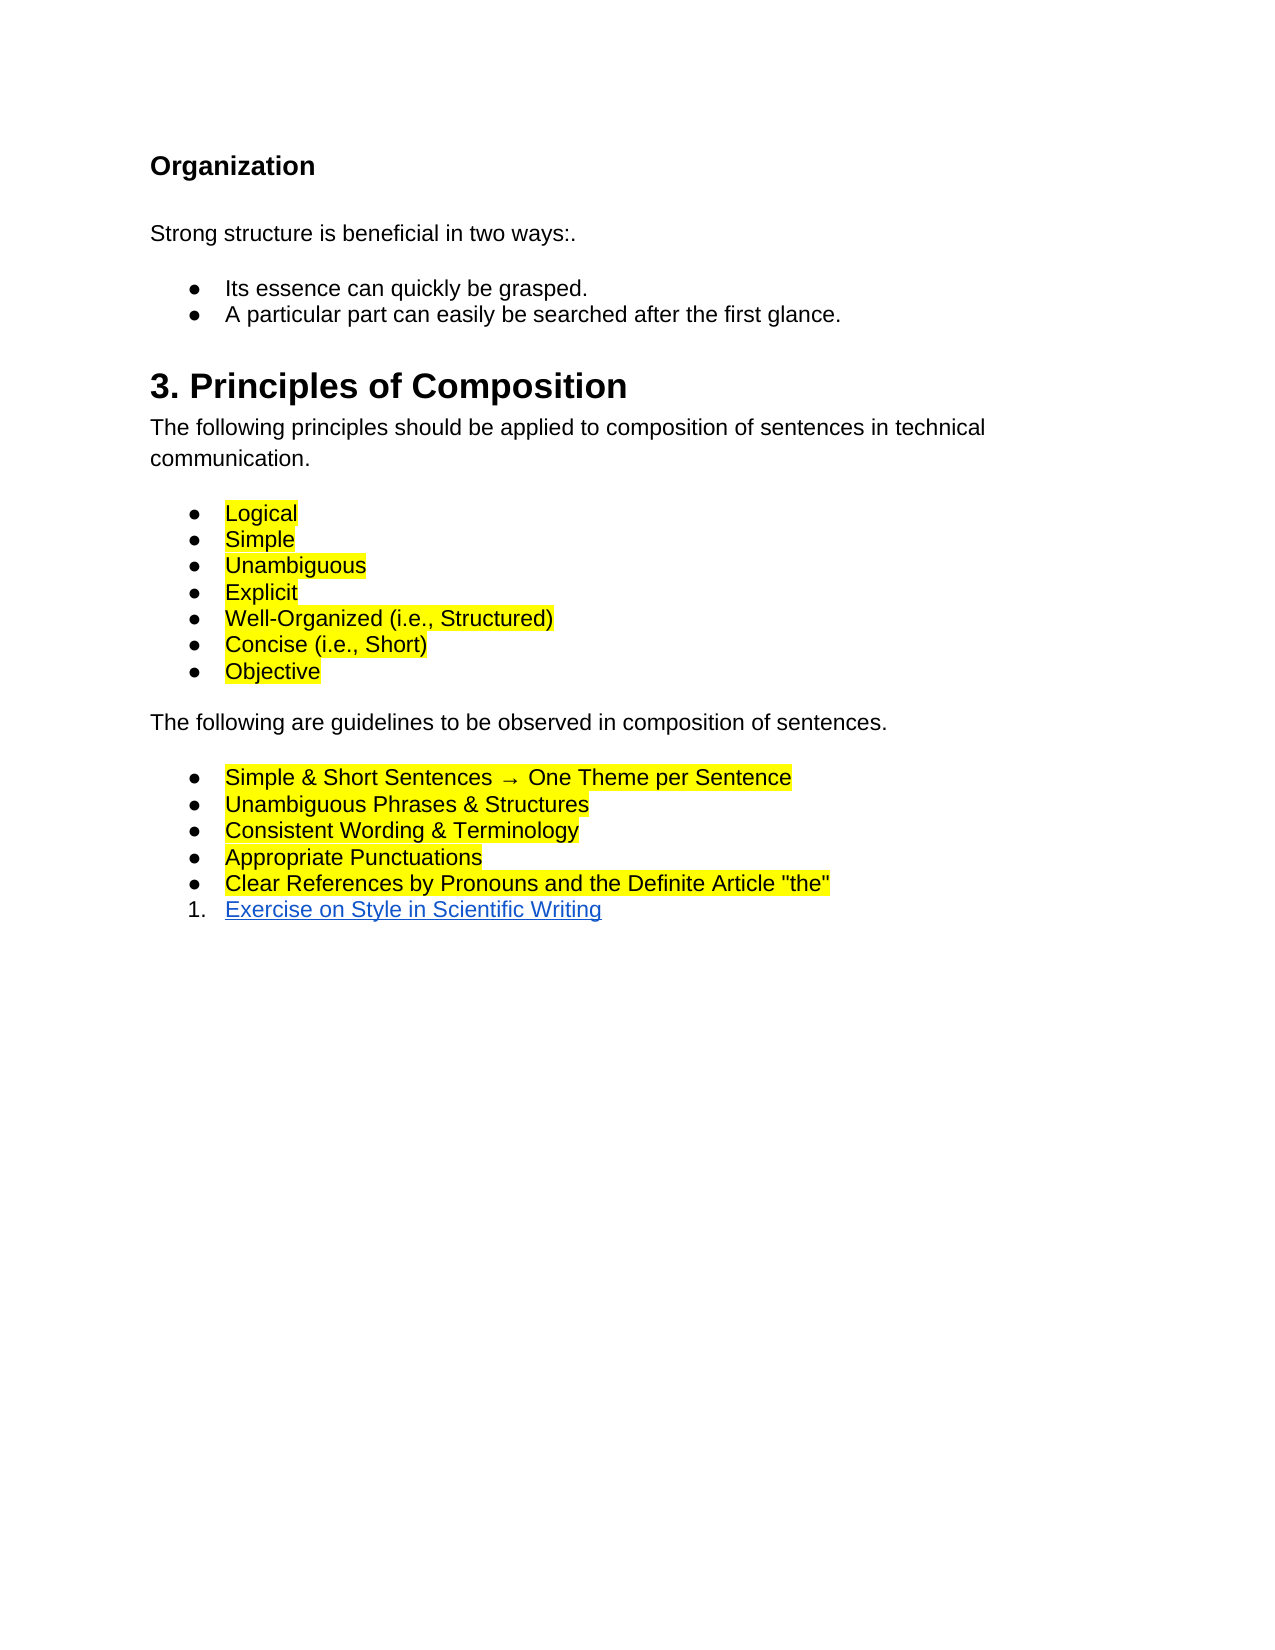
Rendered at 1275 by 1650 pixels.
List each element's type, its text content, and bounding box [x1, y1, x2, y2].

list Well-Organized (i.e., Structured) [187, 605, 1125, 631]
list Consistent Wording & Terminology [187, 817, 1125, 843]
list Objective [187, 658, 1125, 684]
list A particular part can easily be searched after the first glance. [187, 301, 1125, 328]
list Clear References by Pronouns and the Definite Article "the" [187, 870, 1125, 896]
list Its essence can quickly be grasped. [187, 275, 1125, 301]
subtitle Organization [150, 150, 1125, 181]
list Unambiguous [187, 552, 1125, 579]
list Concise (i.e., Short) [187, 631, 1125, 658]
list Simple & Short Sentences → One Theme per Sentence [187, 764, 1125, 791]
subtitle 3. Principles of Composition [150, 365, 1125, 406]
text Strong structure is beneficial in two ways:. [150, 220, 1125, 246]
list Explicit [187, 579, 1125, 605]
text The following are guidelines to be observed in composition of sentences. [150, 709, 1125, 736]
list Exercise on Style in Scientific Writing [187, 896, 1125, 922]
list Logical [187, 500, 1125, 526]
list Simple [187, 526, 1125, 552]
text The following principles should be applied to composition of sentences in technical communication. [150, 414, 1125, 471]
list Unambiguous Phrases & Structures [187, 791, 1125, 817]
list Appropriate Punctuations [187, 843, 1125, 870]
